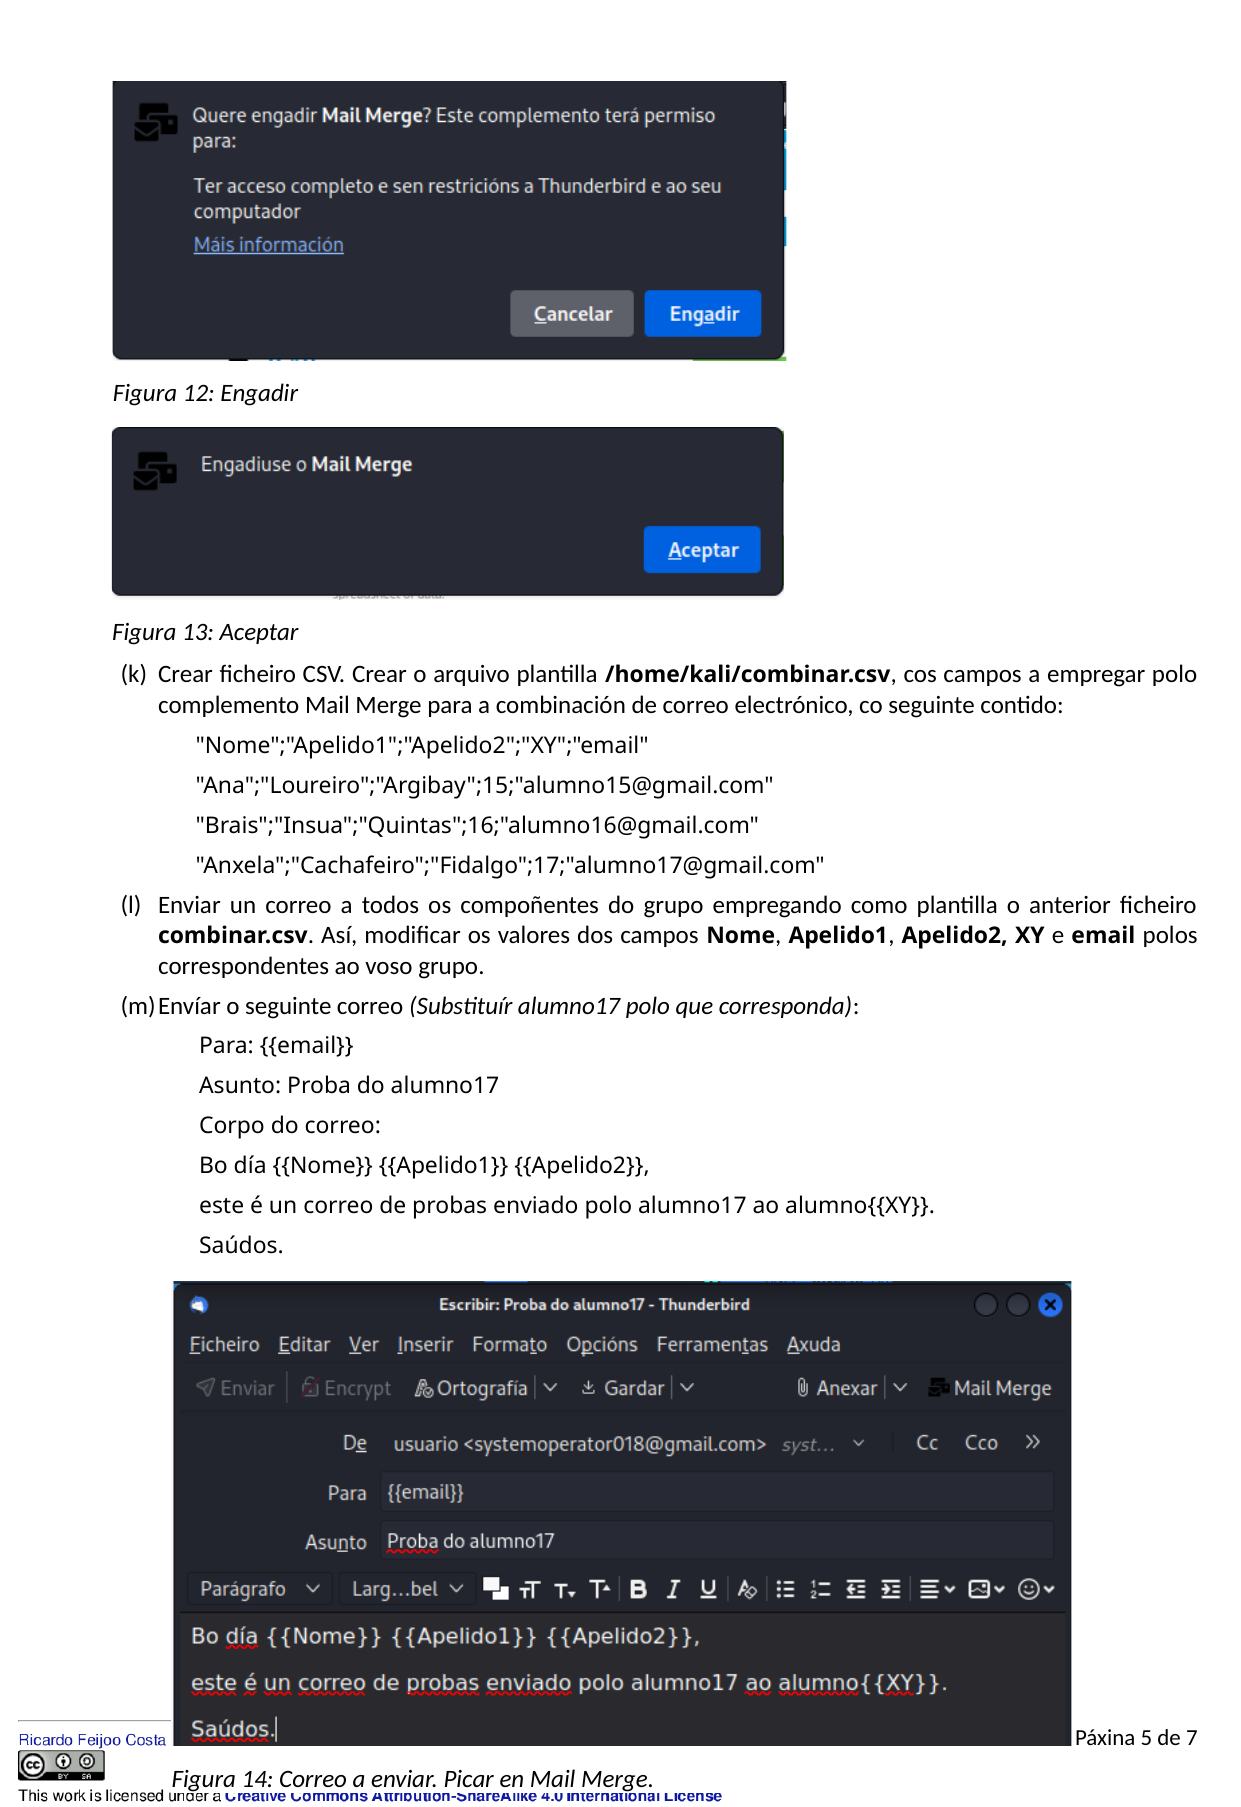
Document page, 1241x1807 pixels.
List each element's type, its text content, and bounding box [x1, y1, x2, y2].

list Corpo do correo: [163, 1109, 1197, 1140]
list "Ana";"Loureiro";"Argibay";15;"alumno15@gmail.com" [158, 769, 1197, 800]
list Enviar un correo a todos os compoñentes do grupo empregando como plantilla o anterior ficheiro combinar.csv. Así, modificar os valores dos campos Nome, Apelido1, Apelido2, XY e email polos correspondentes ao voso grupo. [120, 889, 1197, 981]
text Figura 12: Engadir [113, 361, 786, 408]
list "Anxela";"Cachafeiro";"Fidalgo";17;"alumno17@gmail.com" [158, 849, 1197, 880]
list "Nome";"Apelido1";"Apelido2";"XY";"email" [158, 729, 1197, 760]
picture [111, 427, 784, 600]
list "Brais";"Insua";"Quintas";16;"alumno16@gmail.com" [158, 809, 1197, 840]
text Figura 13: Aceptar [112, 600, 784, 647]
picture [112, 81, 787, 361]
list Crear ficheiro CSV. Crear o arquivo plantilla /home/kali/combinar.csv, cos campos a empregar polo complemento Mail Merge para a combinación de correo electrónico, co seguinte contido: [120, 658, 1197, 720]
list Para: {{email}} [163, 1029, 1197, 1060]
list Figura 14: Correo a enviar. Picar en Mail Merge. [171, 1746, 1071, 1793]
list Asunto: Proba do alumno17 [163, 1069, 1197, 1100]
list Envíar o seguinte correo (Substituír alumno17 polo que corresponda): [120, 990, 1197, 1020]
list Saúdos. [163, 1229, 1197, 1260]
picture [8, 1281, 1072, 1806]
list Bo día {{Nome}} {{Apelido1}} {{Apelido2}}, [163, 1149, 1197, 1180]
list este é un correo de probas enviado polo alumno17 ao alumno{{XY}}. [163, 1189, 1197, 1220]
